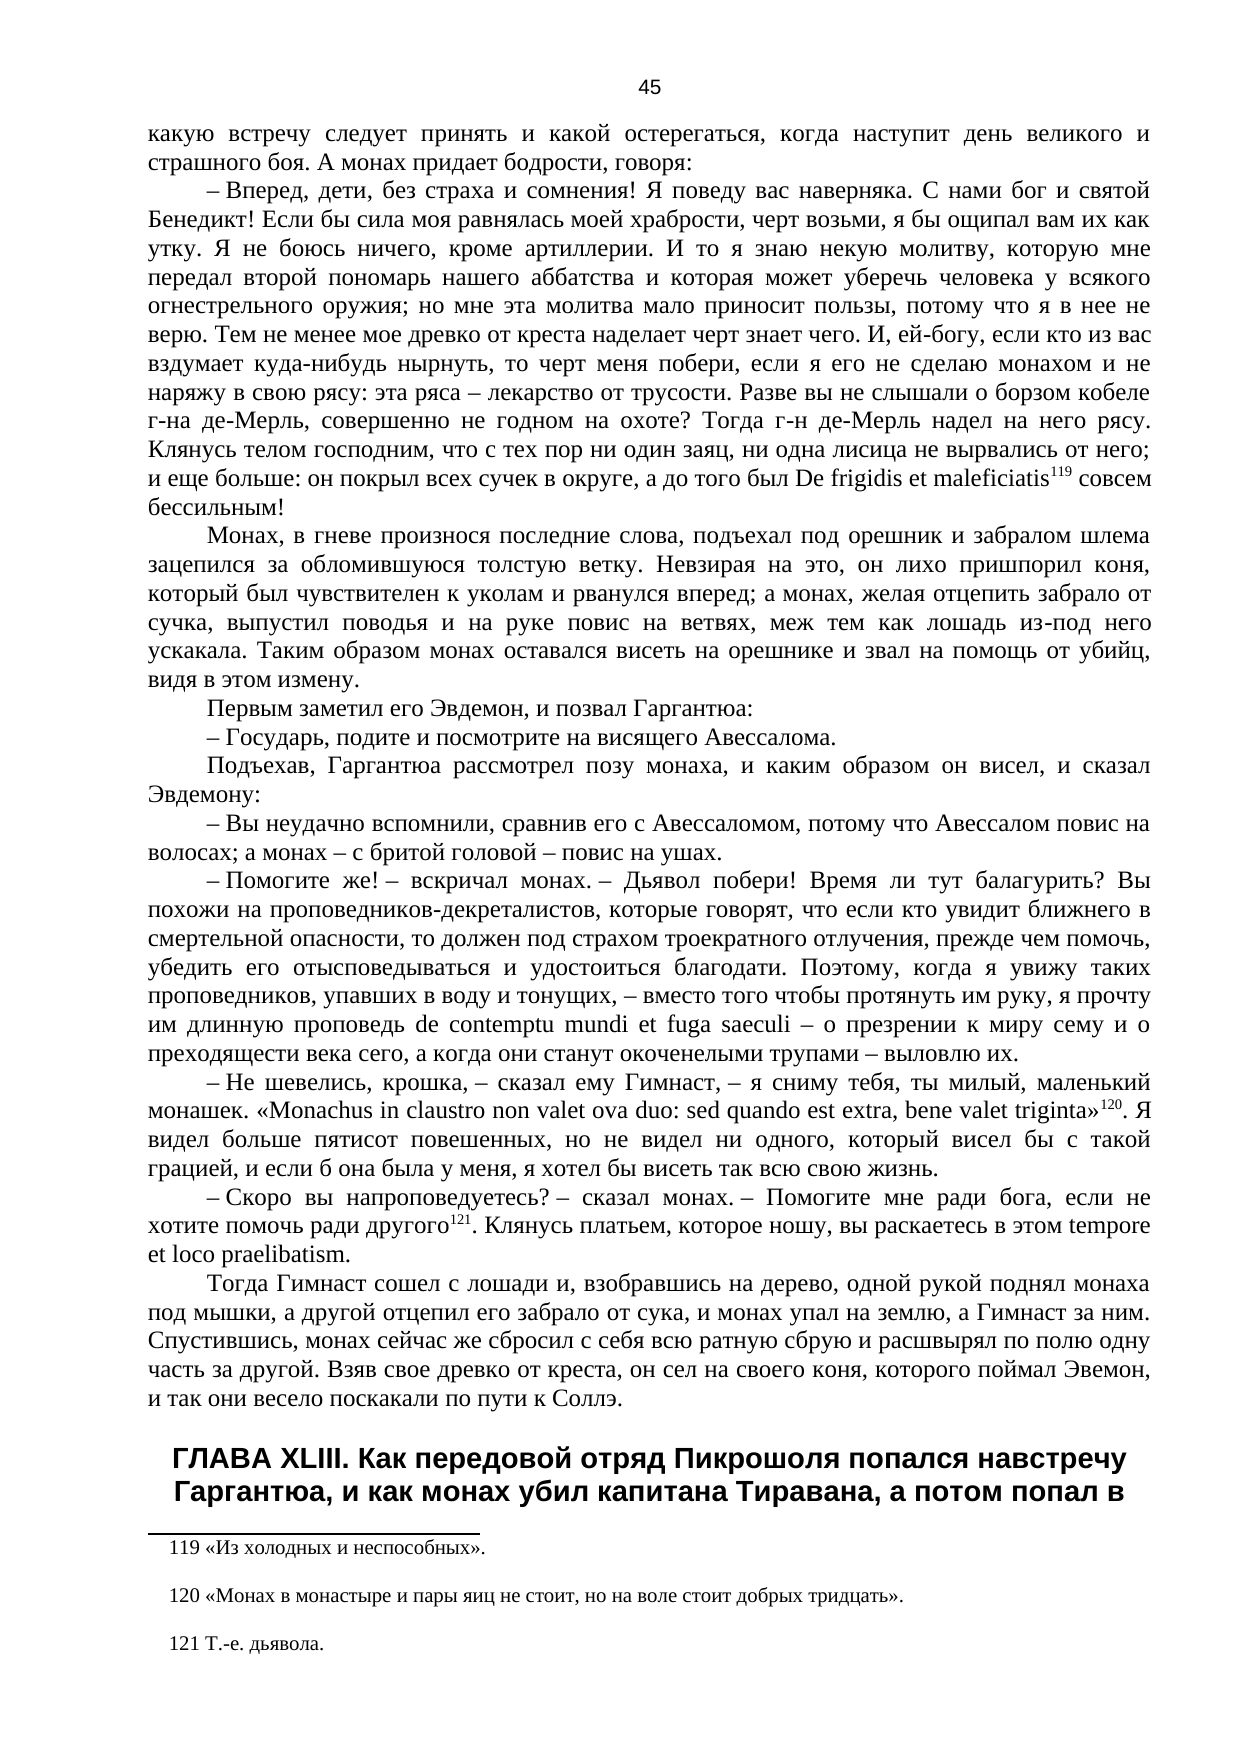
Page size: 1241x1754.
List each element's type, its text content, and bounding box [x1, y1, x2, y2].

text «Из холодных и неспособных». [148, 1534, 1152, 1559]
subtitle ГЛАВА XLIII. Как передовой отряд Пикрошоля попался навстречу Гаргантюа, и как монах убил капитана Тиравана, а потом попал в [148, 1441, 1152, 1508]
text Первым заметил его Эвдемон, и позвал Гаргантюа: [148, 693, 1152, 722]
text – Скоро вы напроповедуетесь? – сказал монах. – Помогите мне ради бога, если не хотите помочь ради другого. Клянусь платьем, которое ношу, вы раскаетесь в этом tempore et loco praelibatism. [148, 1182, 1152, 1268]
text какую встречу следует принять и какой остерегаться, когда наступит день великого и страшного боя. А монах придает бодрости, говоря: [148, 118, 1152, 176]
text Монах, в гневе произнося последние слова, подъехал под орешник и забралом шлема зацепился за обломившуюся толстую ветку. Невзирая на это, он лихо пришпорил коня, который был чувствителен к уколам и рванулся вперед; а монах, желая отцепить забрало от сучка, выпустил поводья и на руке повис на ветвях, меж тем как лошадь из‑под него ускакала. Таким образом монах оставался висеть на орешнике и звал на помощь от убийц, видя в этом измену. [148, 521, 1152, 693]
text – Вперед, дети, без страха и сомнения! Я поведу вас наверняка. С нами бог и святой Бенедикт! Если бы сила моя равнялась моей храбрости, черт возьми, я бы ощипал вам их как утку. Я не боюсь ничего, кроме артиллерии. И то я знаю некую молитву, которую мне передал второй пономарь нашего аббатства и которая может уберечь человека у всякого огнестрельного оружия; но мне эта молитва мало приносит пользы, потому что я в нее не верю. Тем не менее мое древко от креста наделает черт знает чего. И, ей‑богу, если кто из вас вздумает куда‑нибудь нырнуть, то черт меня побери, если я его не сделаю монахом и не наряжу в свою рясу: эта ряса – лекарство от трусости. Разве вы не слышали о борзом кобеле г‑на де‑Мерль, совершенно не годном на охоте? Тогда г‑н де‑Мерль надел на него рясу. Клянусь телом господним, что с тех пор ни один заяц, ни одна лисица не вырвались от него; и еще больше: он покрыл всех сучек в округе, а до того был Dе frigidis et maleficiatis совсем бессильным! [148, 176, 1152, 521]
text Подъехав, Гаргантюа рассмотрел позу монаха, и каким образом он висел, и сказал Эвдемону: [148, 751, 1152, 808]
text – Не шевелись, крошка, – сказал ему Гимнаст, – я сниму тебя, ты милый, маленький монашек. «Monachus in claustro non valet ova duo: sed quando est extra, bene valet triginta». Я видел больше пятисот повешенных, но не видел ни одного, который висел бы с такой грацией, и если б она была у меня, я хотел бы висеть так всю свою жизнь. [148, 1067, 1152, 1182]
text – Помогите же! – вскричал монах. – Дьявол побери! Время ли тут балагурить? Вы похожи на проповедников‑декреталистов, которые говорят, что если кто увидит ближнего в смертельной опасности, то должен под страхом троекратного отлучения, прежде чем помочь, убедить его отысповедываться и удостоиться благодати. Поэтому, когда я увижу таких проповедников, упавших в воду и тонущих, – вместо того чтобы протянуть им руку, я прочту им длинную проповедь de contemptu mundi et fuga saeculi – о презрении к миру сему и о преходящести века сего, а когда они станут окоченелыми трупами – выловлю их. [148, 866, 1152, 1067]
text – Государь, подите и посмотрите на висящего Авессалома. [148, 722, 1152, 751]
text – Вы неудачно вспомнили, сравнив его с Авессаломом, потому что Авессалом повис на волосах; а монах – с бритой головой – повис на ушах. [148, 808, 1152, 866]
text Тогда Гимнаст сошел с лошади и, взобравшись на дерево, одной рукой поднял монаха под мышки, а другой отцепил его забрало от сука, и монах упал на землю, а Гимнаст за ним. Спустившись, монах сейчас же сбросил с себя всю ратную сбрую и расшвырял по полю одну часть за другой. Взяв свое древко от креста, он сел на своего коня, которого поймал Эвемон, и так они весело поскакали по пути к Соллэ. [148, 1268, 1152, 1412]
text «Монах в монастыре и пары яиц не стоит, но на воле стоит добрых тридцать». [148, 1583, 1152, 1607]
text Т.‑е. дьявола. [148, 1631, 1152, 1655]
